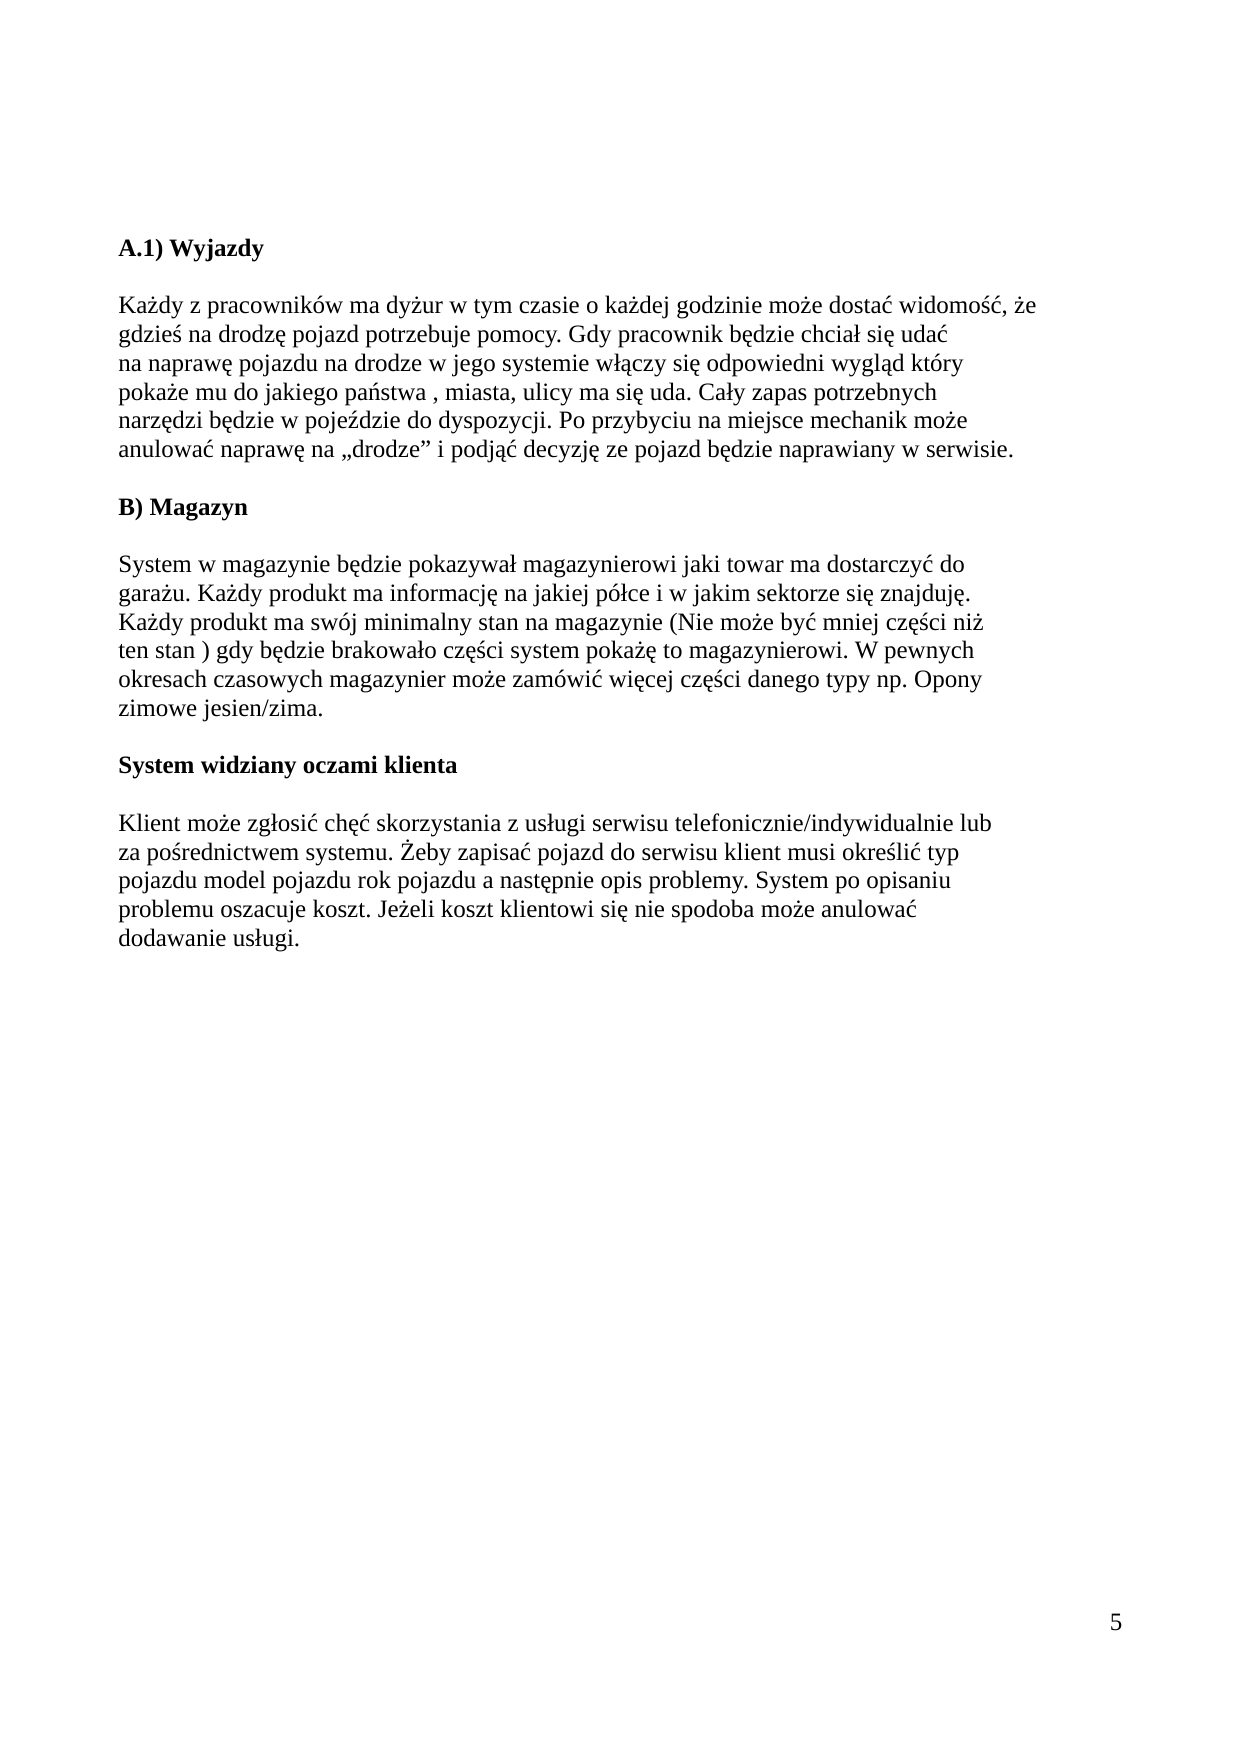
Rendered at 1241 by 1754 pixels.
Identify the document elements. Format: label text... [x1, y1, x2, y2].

text pokaże mu do jakiego państwa , miasta, ulicy ma się uda. Cały zapas potrzebnych [118, 377, 1122, 406]
text Każdy z pracowników ma dyżur w tym czasie o każdej godzinie może dostać widomość, że [118, 291, 1122, 319]
text dodawanie usługi. [118, 923, 1122, 952]
text A.1) Wyjazdy [118, 233, 1122, 262]
text zimowe jesien/zima. [118, 693, 1122, 722]
text Klient może zgłosić chęć skorzystania z usługi serwisu telefonicznie/indywidualnie lub [118, 808, 1122, 837]
text anulować naprawę na „drodze” i podjąć decyzję ze pojazd będzie naprawiany w serwisie. [118, 434, 1122, 463]
text pojazdu model pojazdu rok pojazdu a następnie opis problemy. System po opisaniu [118, 866, 1122, 894]
text ten stan ) gdy będzie brakowało części system pokażę to magazynierowi. W pewnych [118, 636, 1122, 664]
text System w magazynie będzie pokazywał magazynierowi jaki towar ma dostarczyć do [118, 549, 1122, 578]
text gdzieś na drodzę pojazd potrzebuje pomocy. Gdy pracownik będzie chciał się udać [118, 319, 1122, 348]
text na naprawę pojazdu na drodze w jego systemie włączy się odpowiedni wygląd który [118, 348, 1122, 377]
text okresach czasowych magazynier może zamówić więcej części danego typy np. Opony [118, 664, 1122, 693]
text narzędzi będzie w pojeździe do dyspozycji. Po przybyciu na miejsce mechanik może [118, 406, 1122, 434]
text za pośrednictwem systemu. Żeby zapisać pojazd do serwisu klient musi określić typ [118, 837, 1122, 866]
text problemu oszacuje koszt. Jeżeli koszt klientowi się nie spodoba może anulować [118, 894, 1122, 923]
text garażu. Każdy produkt ma informację na jakiej półce i w jakim sektorze się znajduję. [118, 578, 1122, 607]
text B) Magazyn [118, 492, 1122, 521]
text Każdy produkt ma swój minimalny stan na magazynie (Nie może być mniej części niż [118, 607, 1122, 636]
text System widziany oczami klienta [118, 751, 1122, 779]
